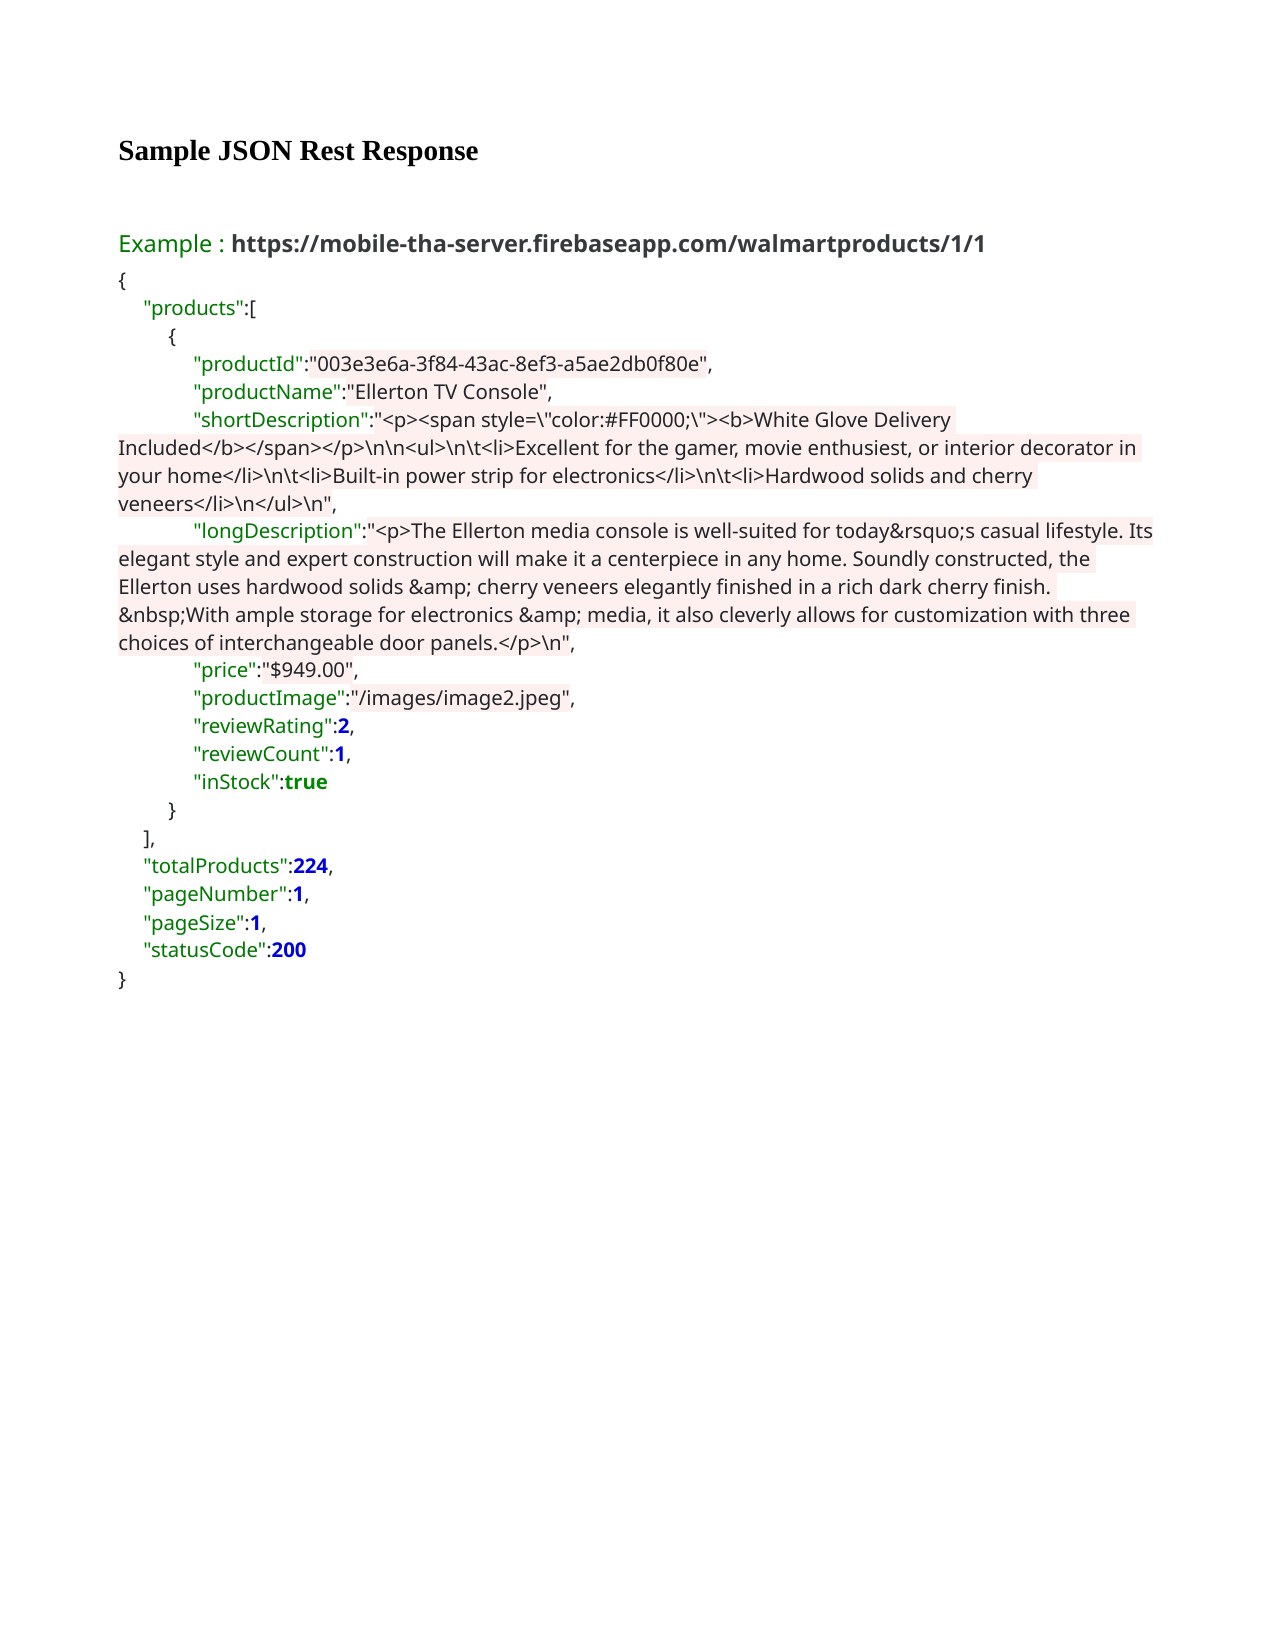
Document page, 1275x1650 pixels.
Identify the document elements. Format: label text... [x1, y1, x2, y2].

text "pageSize":1, [118, 908, 1157, 936]
text "reviewCount":1, [118, 740, 1157, 768]
text "productName":"Ellerton TV Console", [118, 378, 1157, 406]
text "inStock":true [118, 768, 1157, 796]
text "statusCode":200 [118, 936, 1157, 964]
text } [118, 796, 1157, 824]
text } [118, 964, 1157, 992]
text "pageNumber":1, [118, 880, 1157, 908]
text "longDescription":"<p>The Ellerton media console is well-suited for today&rsquo;s casual lifestyle. Its elegant style and expert construction will make it a centerpiece in any home. Soundly constructed, the Ellerton uses hardwood solids &amp; cherry veneers elegantly finished in a rich dark cherry finish. &nbsp;With ample storage for electronics &amp; media, it also cleverly allows for customization with three choices of interchangeable door panels.</p>\n", [118, 517, 1157, 656]
text "price":"$949.00", [118, 656, 1157, 684]
text "shortDescription":"<p><span style=\"color:#FF0000;\"><b>White Glove Delivery Included</b></span></p>\n\n<ul>\n\t<li>Excellent for the gamer, movie enthusiest, or interior decorator in your home</li>\n\t<li>Built-in power strip for electronics</li>\n\t<li>Hardwood solids and cherry veneers</li>\n</ul>\n", [118, 406, 1157, 517]
subtitle Sample JSON Rest Response [118, 133, 1157, 166]
text "reviewRating":2, [118, 712, 1157, 740]
text "totalProducts":224, [118, 852, 1157, 880]
text { [118, 322, 1157, 350]
text "productImage":"/images/image2.jpeg", [118, 684, 1157, 712]
text Example : https://mobile-tha-server.firebaseapp.com/walmartproducts/1/1 [118, 228, 1157, 260]
text "products":[ [118, 294, 1157, 322]
text { [118, 266, 1157, 294]
text "productId":"003e3e6a-3f84-43ac-8ef3-a5ae2db0f80e", [118, 350, 1157, 378]
text ], [118, 824, 1157, 852]
